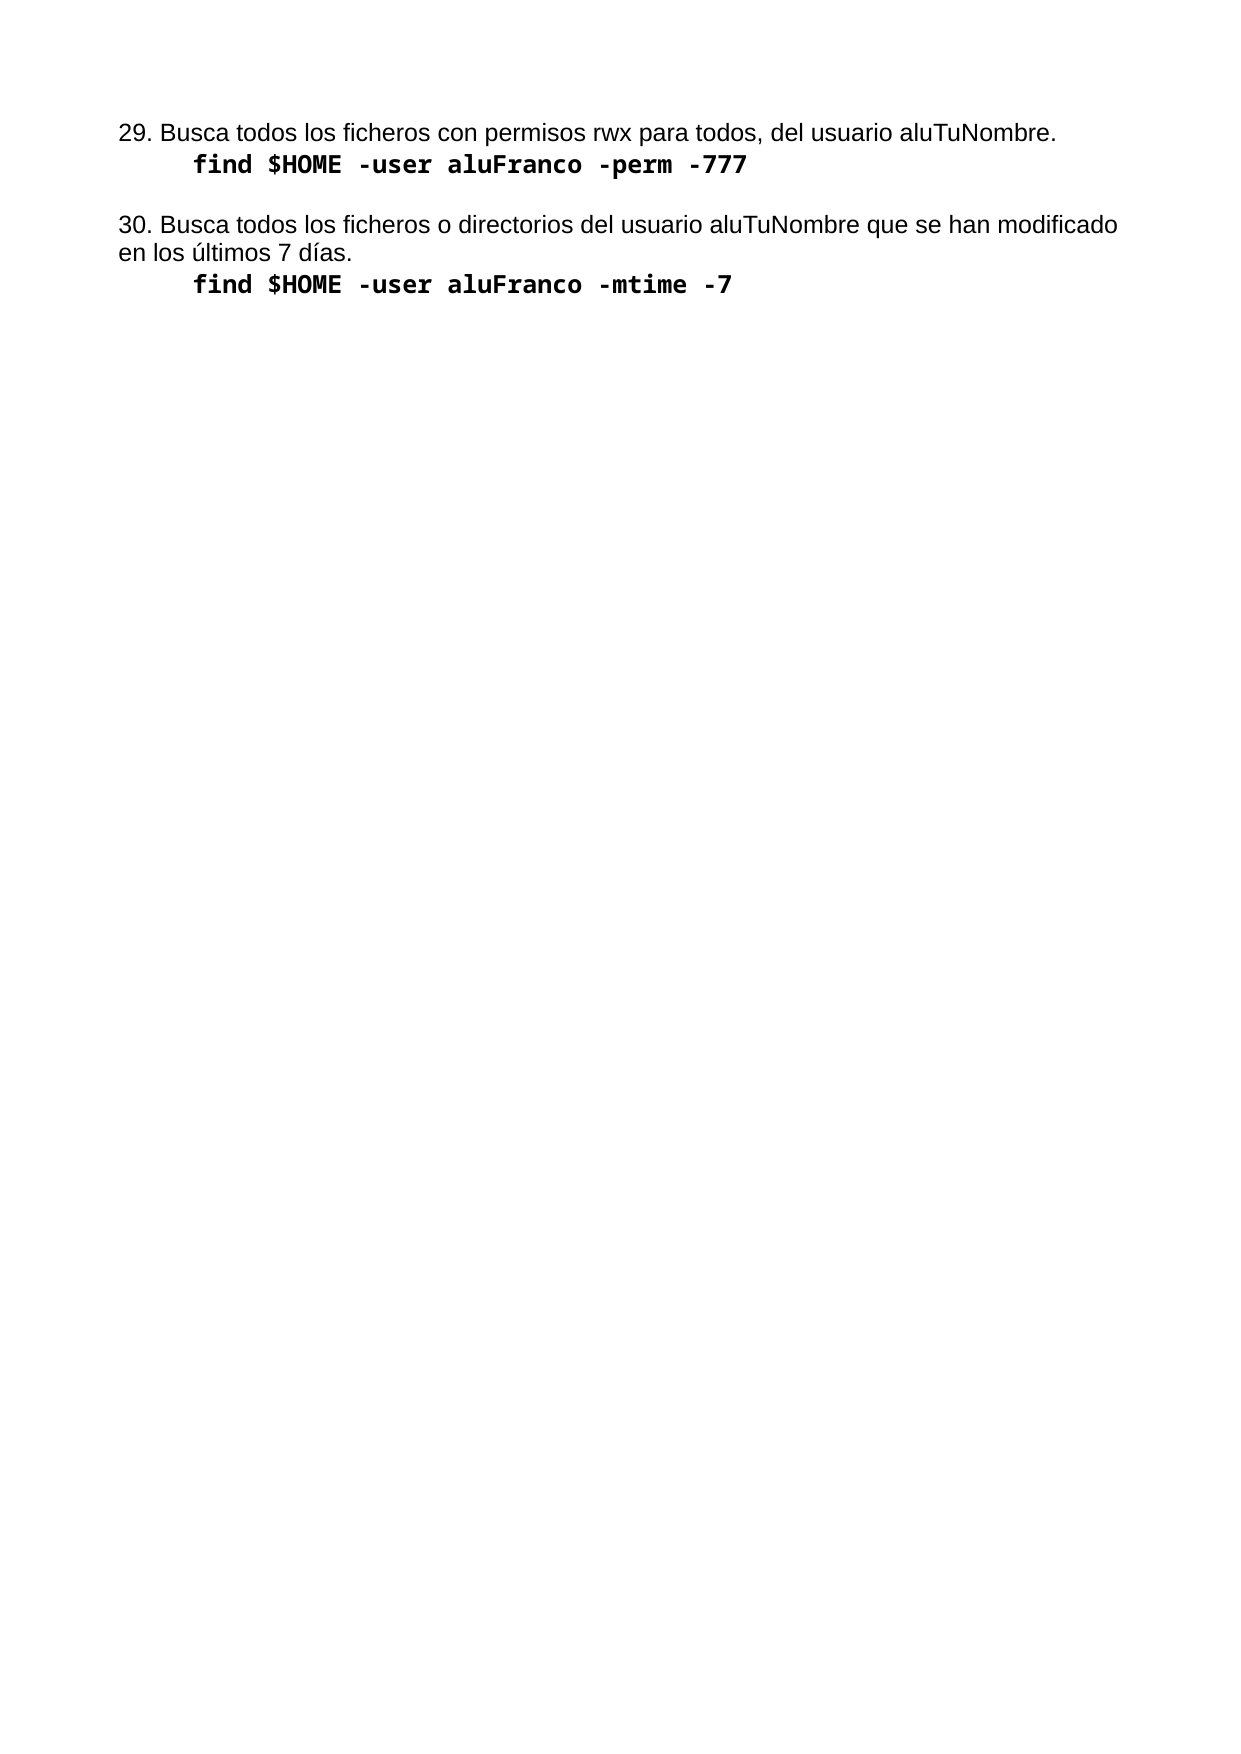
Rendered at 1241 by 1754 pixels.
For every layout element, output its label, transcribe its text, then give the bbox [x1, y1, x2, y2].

text 30. Busca todos los ficheros o directorios del usuario aluTuNombre que se han modificado en los últimos 7 días. [118, 210, 1122, 267]
text find $HOME -user aluFranco -mtime -7 [118, 267, 1122, 301]
text 29. Busca todos los ficheros con permisos rwx para todos, del usuario aluTuNombre. [118, 118, 1122, 147]
text find $HOME -user aluFranco -perm -777 [118, 147, 1122, 181]
